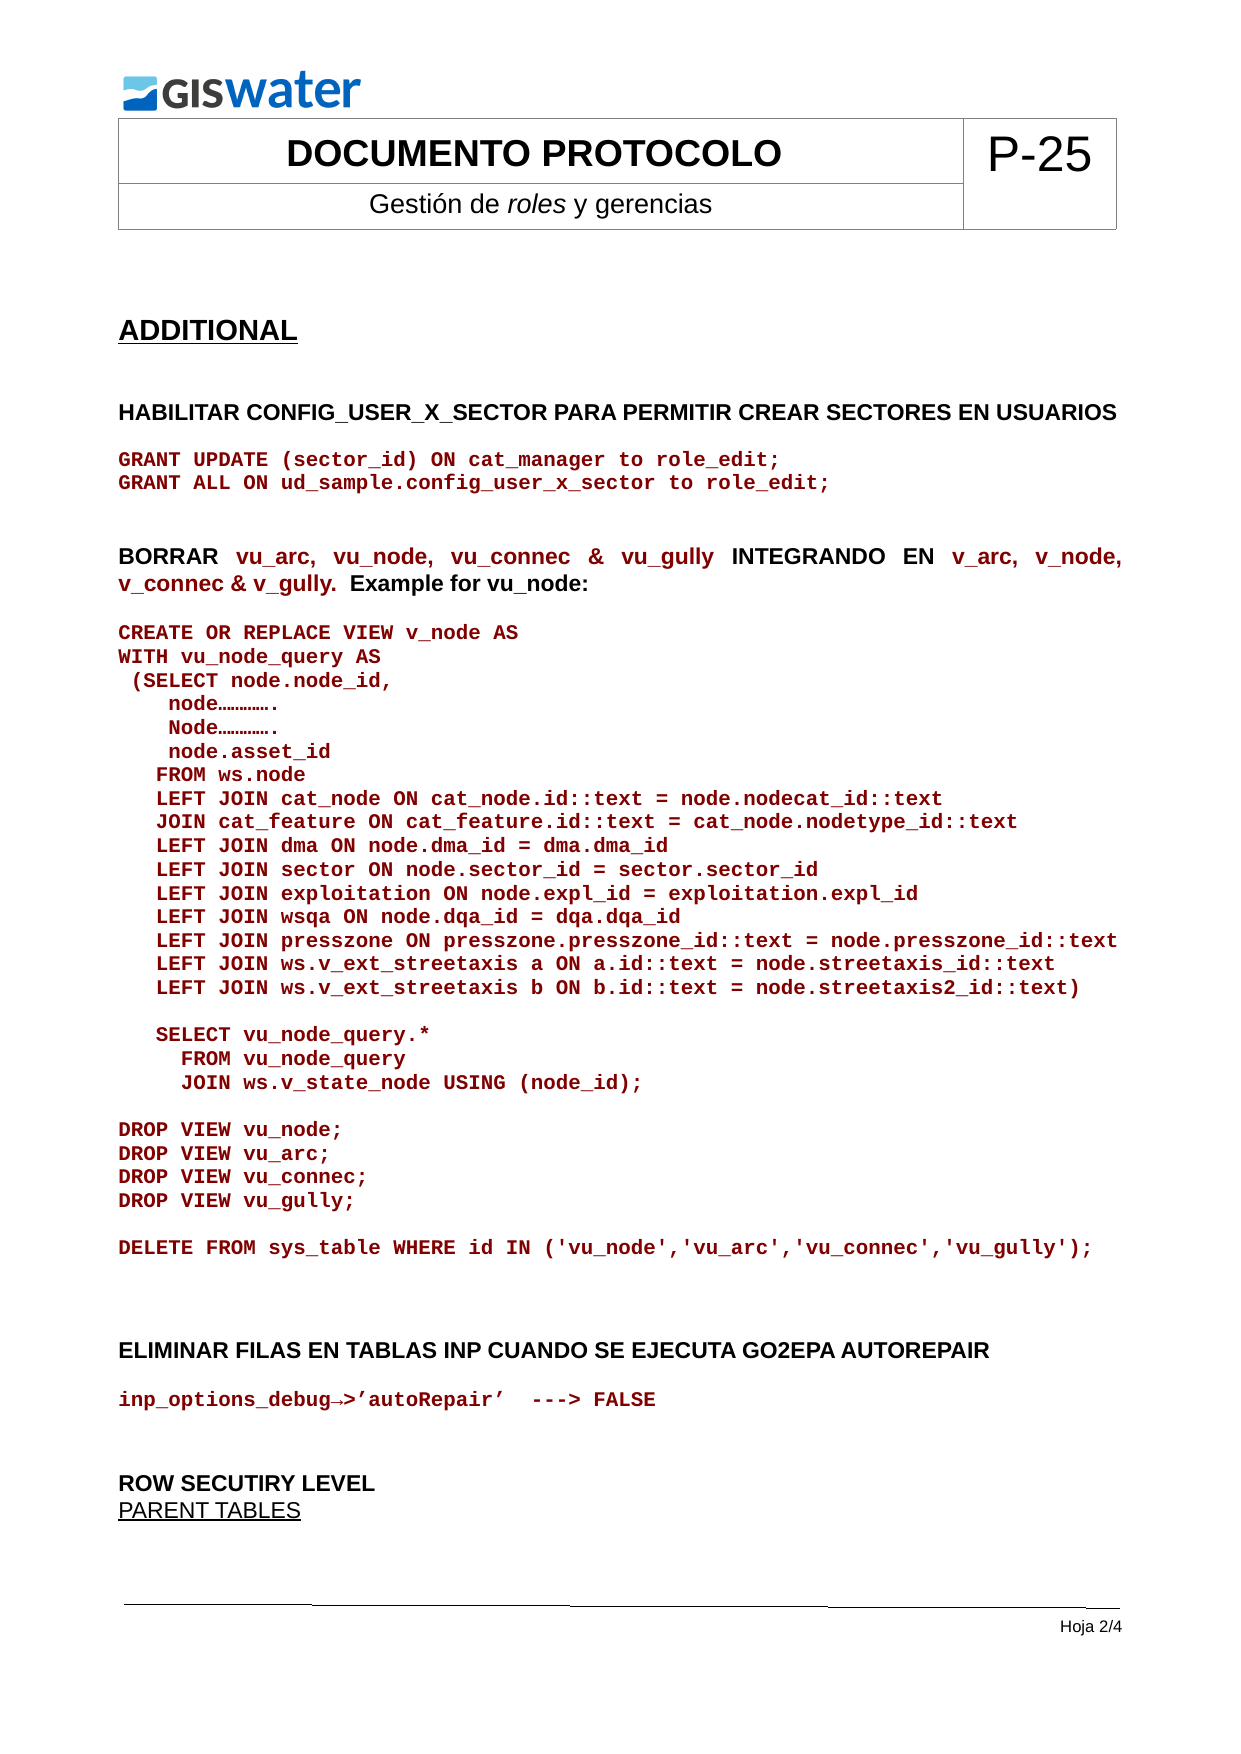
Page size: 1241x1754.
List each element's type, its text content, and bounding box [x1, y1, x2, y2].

list FROM ws.node [118, 764, 1122, 788]
list node…………. [118, 693, 1122, 717]
list LEFT JOIN cat_node ON cat_node.id::text = node.nodecat_id::text [118, 788, 1122, 812]
list ELIMINAR FILAS EN TABLAS INP CUANDO SE EJECUTA GO2EPA AUTOREPAIR [118, 1337, 1122, 1363]
list LEFT JOIN sector ON node.sector_id = sector.sector_id [118, 859, 1122, 882]
list PARENT TABLES [118, 1497, 1122, 1523]
list CREATE OR REPLACE VIEW v_node AS [118, 622, 1122, 646]
picture [119, 66, 365, 115]
list ADDITIONAL [118, 313, 1122, 347]
list GRANT ALL ON ud_sample.config_user_x_sector to role_edit; [118, 472, 1122, 496]
list WITH vu_node_query AS [118, 646, 1122, 670]
text inp_options_debug→>’autoRepair’ ---> FALSE [118, 1389, 1122, 1413]
list SELECT vu_node_query.* [118, 1024, 1122, 1048]
list LEFT JOIN wsqa ON node.dqa_id = dqa.dqa_id [118, 906, 1122, 930]
list LEFT JOIN dma ON node.dma_id = dma.dma_id [118, 835, 1122, 859]
list LEFT JOIN presszone ON presszone.presszone_id::text = node.presszone_id::text [118, 930, 1122, 953]
list HABILITAR CONFIG_USER_X_SECTOR PARA PERMITIR CREAR SECTORES EN USUARIOS [118, 399, 1122, 425]
list DROP VIEW vu_connec; [118, 1166, 1122, 1190]
list GRANT UPDATE (sector_id) ON cat_manager to role_edit; [118, 449, 1122, 472]
list JOIN cat_feature ON cat_feature.id::text = cat_node.nodetype_id::text [118, 812, 1122, 835]
list LEFT JOIN ws.v_ext_streetaxis b ON b.id::text = node.streetaxis2_id::text) [118, 977, 1122, 1001]
list DROP VIEW vu_gully; [118, 1190, 1122, 1213]
list Node…………. [118, 717, 1122, 741]
list LEFT JOIN exploitation ON node.expl_id = exploitation.expl_id [118, 882, 1122, 906]
list DELETE FROM sys_table WHERE id IN ('vu_node','vu_arc','vu_connec','vu_gully'); [118, 1237, 1122, 1261]
list ROW SECUTIRY LEVEL [118, 1470, 1122, 1497]
list (SELECT node.node_id, [118, 670, 1122, 693]
list BORRAR vu_arc, vu_node, vu_connec & vu_gully INTEGRANDO EN v_arc, v_node, v_connec & v_gully. Example for vu_node: [118, 543, 1122, 596]
list LEFT JOIN ws.v_ext_streetaxis a ON a.id::text = node.streetaxis_id::text [118, 953, 1122, 977]
list node.asset_id [118, 741, 1122, 764]
list FROM vu_node_query [118, 1048, 1122, 1072]
list DROP VIEW vu_node; [118, 1119, 1122, 1143]
list DROP VIEW vu_arc; [118, 1143, 1122, 1166]
list JOIN ws.v_state_node USING (node_id); [118, 1072, 1122, 1095]
